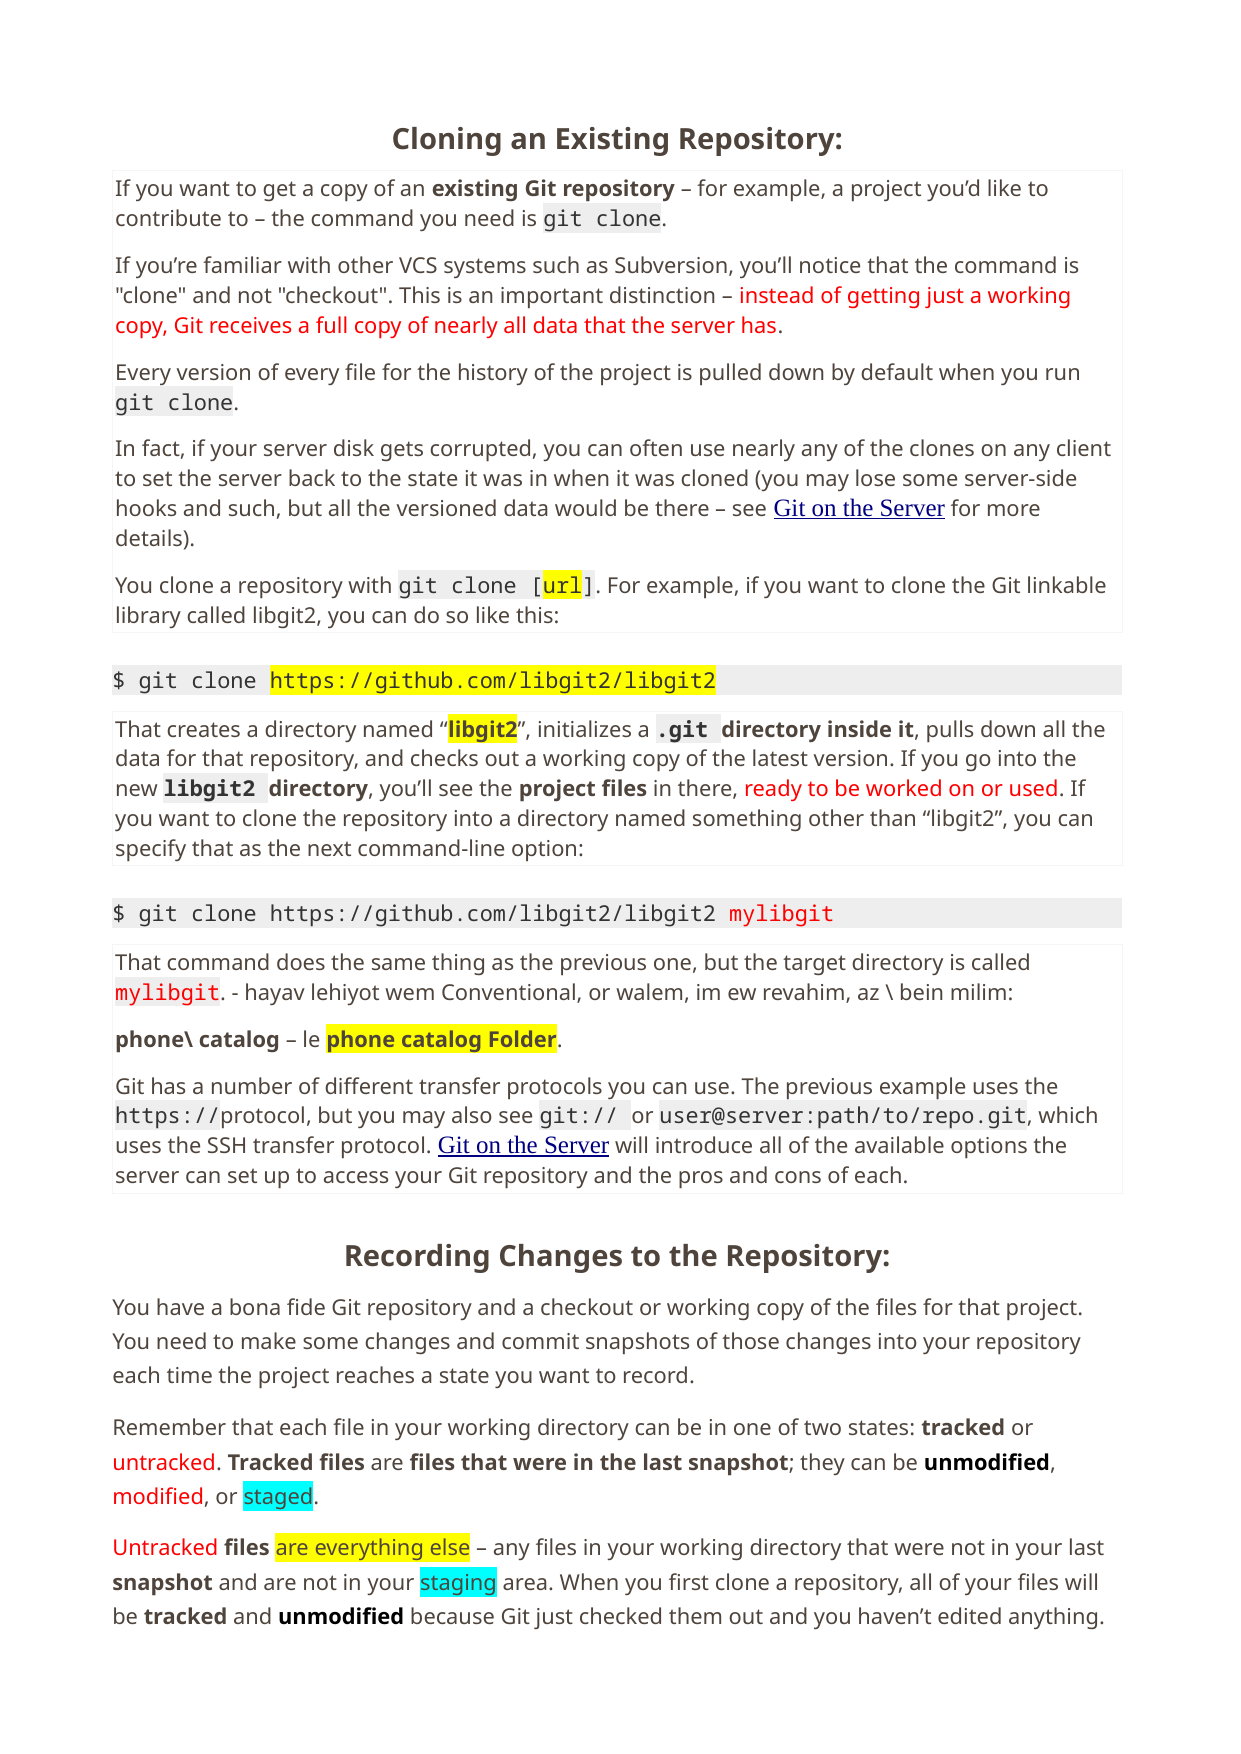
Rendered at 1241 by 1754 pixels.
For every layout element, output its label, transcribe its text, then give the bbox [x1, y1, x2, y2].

text Every version of every file for the history of the project is pulled down by default when you run git clone. [113, 354, 1122, 416]
subtitle Recording Changes to the Repository: [112, 1235, 1122, 1275]
text That creates a directory named “libgit2”, initializes a .git directory inside it, pulls down all the data for that repository, and checks out a working copy of the latest version. If you go into the new libgit2 directory, you’ll see the project files in there, ready to be worked on or used. If you want to clone the repository into a directory named something other than “libgit2”, you can specify that as the next command-line option: [113, 712, 1122, 865]
text Git has a number of different transfer protocols you can use. The previous example uses the https://protocol, but you may also see git:// or user@server:path/to/repo.git, which uses the SSH transfer protocol. Git on the Server will introduce all of the available options the server can set up to access your Git repository and the pros and cons of each. [113, 1068, 1122, 1193]
text Remember that each file in your working directory can be in one of two states: tracked or untracked. Tracked files are files that were in the last snapshot; they can be unmodified, modified, or staged. [112, 1407, 1122, 1511]
text If you want to get a copy of an existing Git repository – for example, a project you’d like to contribute to – the command you need is git clone. [113, 171, 1122, 233]
text You have a bona fide Git repository and a checkout or working copy of the files for that project. You need to make some changes and commit snapshots of those changes into your repository each time the project reaches a state you want to record. [112, 1287, 1122, 1390]
text $ git clone https://github.com/libgit2/libgit2 mylibgit [112, 898, 1122, 928]
text Untracked files are everything else – any files in your working directory that were not in your last snapshot and are not in your staging area. When you first clone a repository, all of your files will be tracked and unmodified because Git just checked them out and you haven’t edited anything. [112, 1528, 1122, 1631]
text If you’re familiar with other VCS systems such as Subversion, you’ll notice that the command is "clone" and not "checkout". This is an important distinction – instead of getting just a working copy, Git receives a full copy of nearly all data that the server has. [113, 247, 1122, 339]
text That command does the same thing as the previous one, but the target directory is called mylibgit. - hayav lehiyot wem Conventional, or walem, im ew revahim, az \ bein milim: [113, 945, 1122, 1006]
subtitle Cloning an Existing Repository: [112, 118, 1122, 158]
text phone\ catalog – le phone catalog Folder. [113, 1021, 1122, 1053]
text $ git clone https://github.com/libgit2/libgit2 [112, 665, 1122, 695]
text In fact, if your server disk gets corrupted, you can often use nearly any of the clones on any client to set the server back to the state it was in when it was cloned (you may lose some server-side hooks and such, but all the versioned data would be there – see Git on the Server for more details). [113, 430, 1122, 553]
text You clone a repository with git clone [url]. For example, if you want to clone the Git linkable library called libgit2, you can do so like this: [113, 567, 1122, 632]
